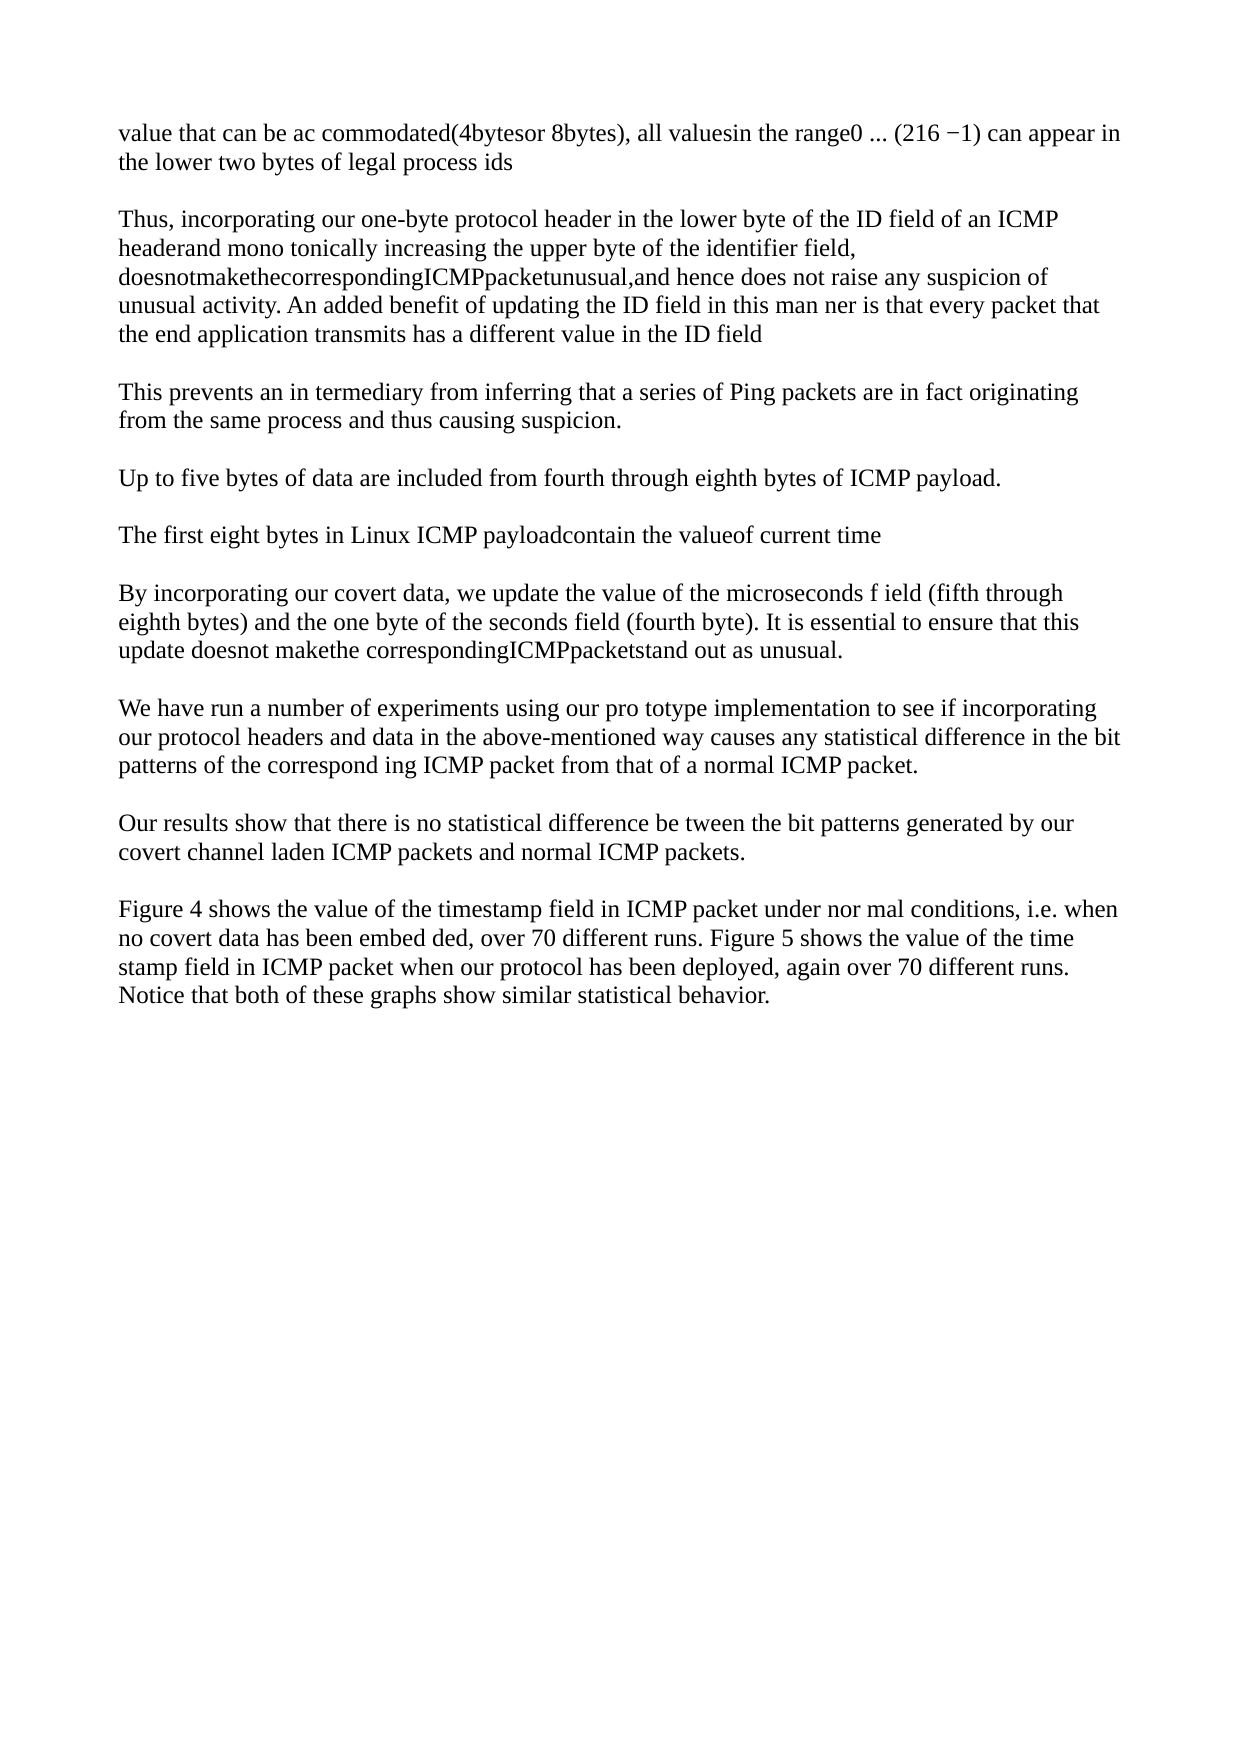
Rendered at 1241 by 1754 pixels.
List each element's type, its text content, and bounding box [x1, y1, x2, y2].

text This prevents an in termediary from inferring that a series of Ping packets are in fact originating from the same process and thus causing suspicion. [118, 377, 1122, 434]
text Figure 4 shows the value of the timestamp field in ICMP packet under nor mal conditions, i.e. when no covert data has been embed ded, over 70 different runs. Figure 5 shows the value of the time stamp field in ICMP packet when our protocol has been deployed, again over 70 different runs. Notice that both of these graphs show similar statistical behavior. [118, 894, 1122, 1009]
text Up to five bytes of data are included from fourth through eighth bytes of ICMP payload. [118, 463, 1122, 492]
text The first eight bytes in Linux ICMP payloadcontain the valueof current time [118, 521, 1122, 549]
text We have run a number of experiments using our pro totype implementation to see if incorporating our protocol headers and data in the above-mentioned way causes any statistical difference in the bit patterns of the correspond ing ICMP packet from that of a normal ICMP packet. [118, 693, 1122, 779]
text value that can be ac commodated(4bytesor 8bytes), all valuesin the range0 ... (216 −1) can appear in the lower two bytes of legal process ids [118, 118, 1122, 176]
text Thus, incorporating our one-byte protocol header in the lower byte of the ID field of an ICMP headerand mono tonically increasing the upper byte of the identifier field, doesnotmakethecorrespondingICMPpacketunusual,and hence does not raise any suspicion of unusual activity. An added benefit of updating the ID field in this man ner is that every packet that the end application transmits has a different value in the ID field [118, 204, 1122, 348]
text Our results show that there is no statistical difference be tween the bit patterns generated by our covert channel laden ICMP packets and normal ICMP packets. [118, 808, 1122, 866]
text By incorporating our covert data, we update the value of the microseconds f ield (fifth through eighth bytes) and the one byte of the seconds field (fourth byte). It is essential to ensure that this update doesnot makethe correspondingICMPpacketstand out as unusual. [118, 578, 1122, 664]
